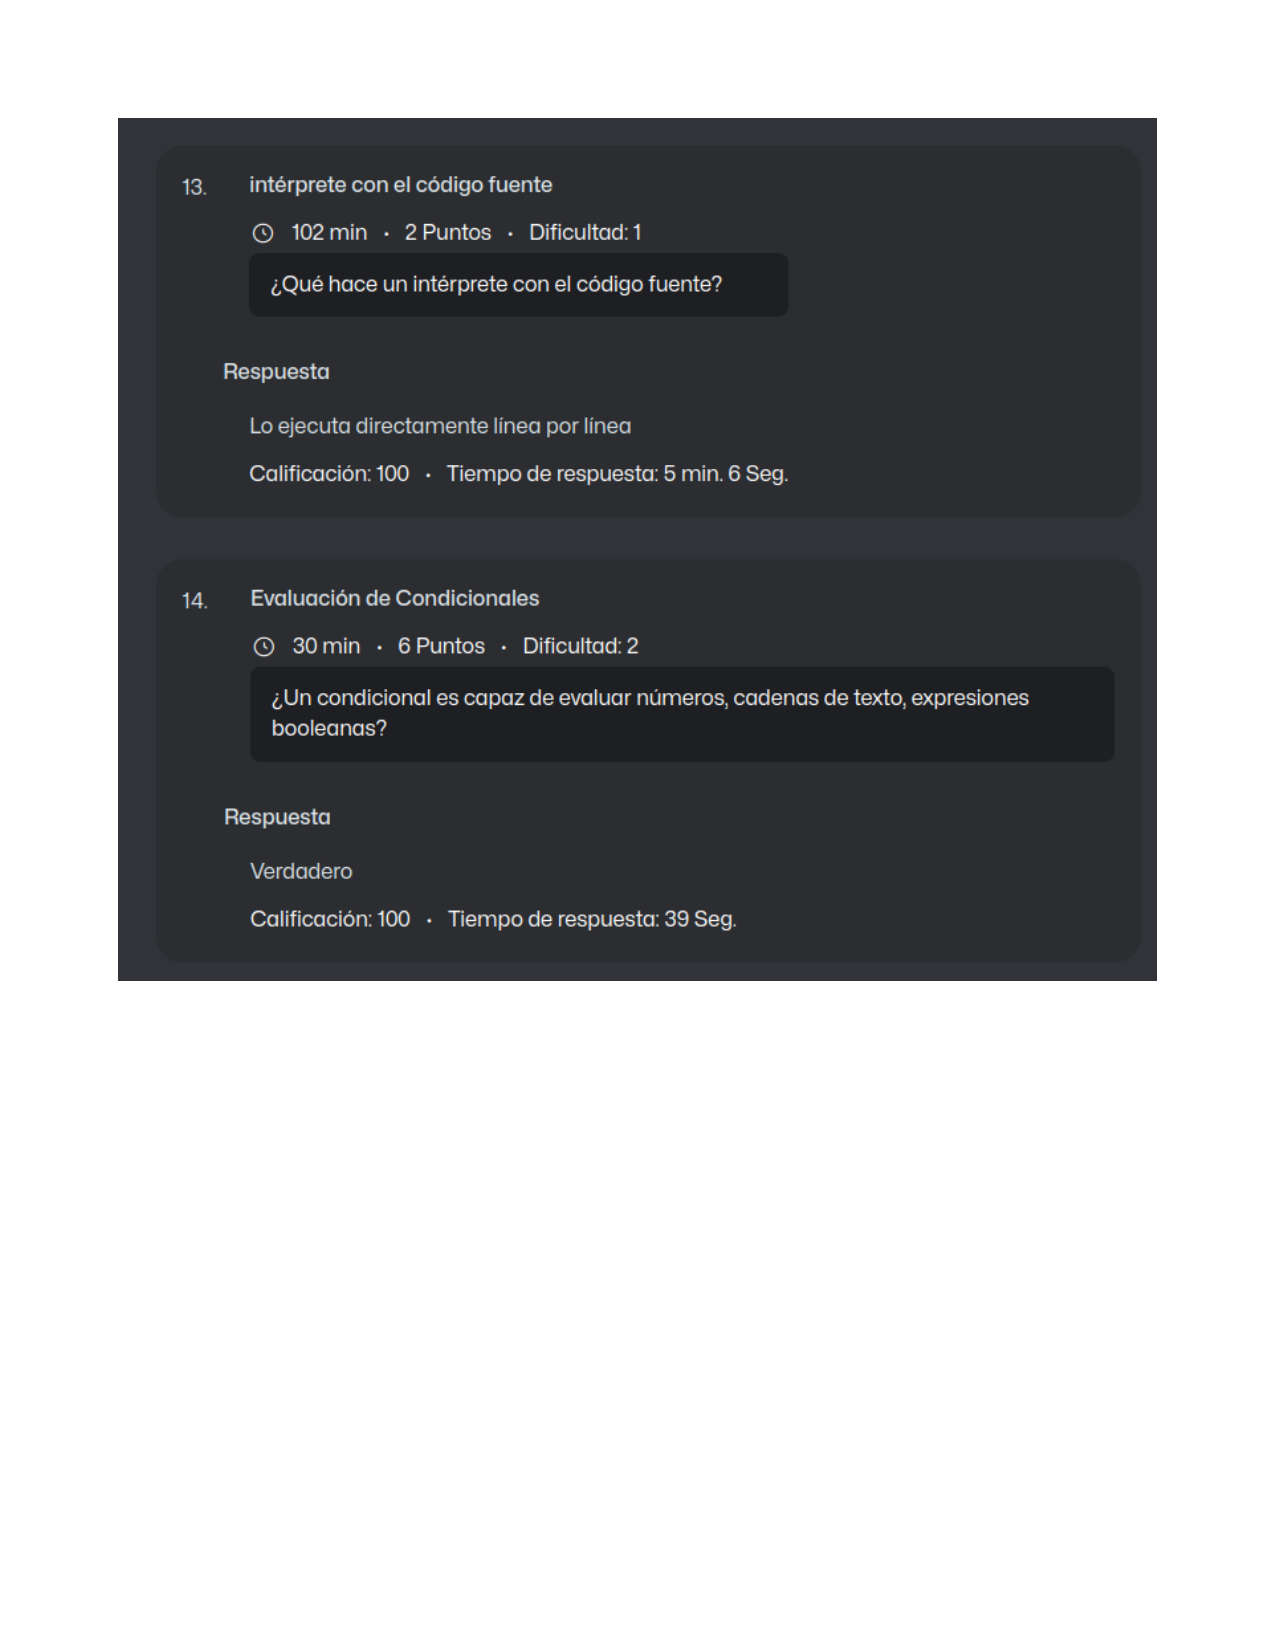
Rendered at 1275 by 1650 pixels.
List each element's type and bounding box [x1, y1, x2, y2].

picture [118, 118, 1157, 981]
